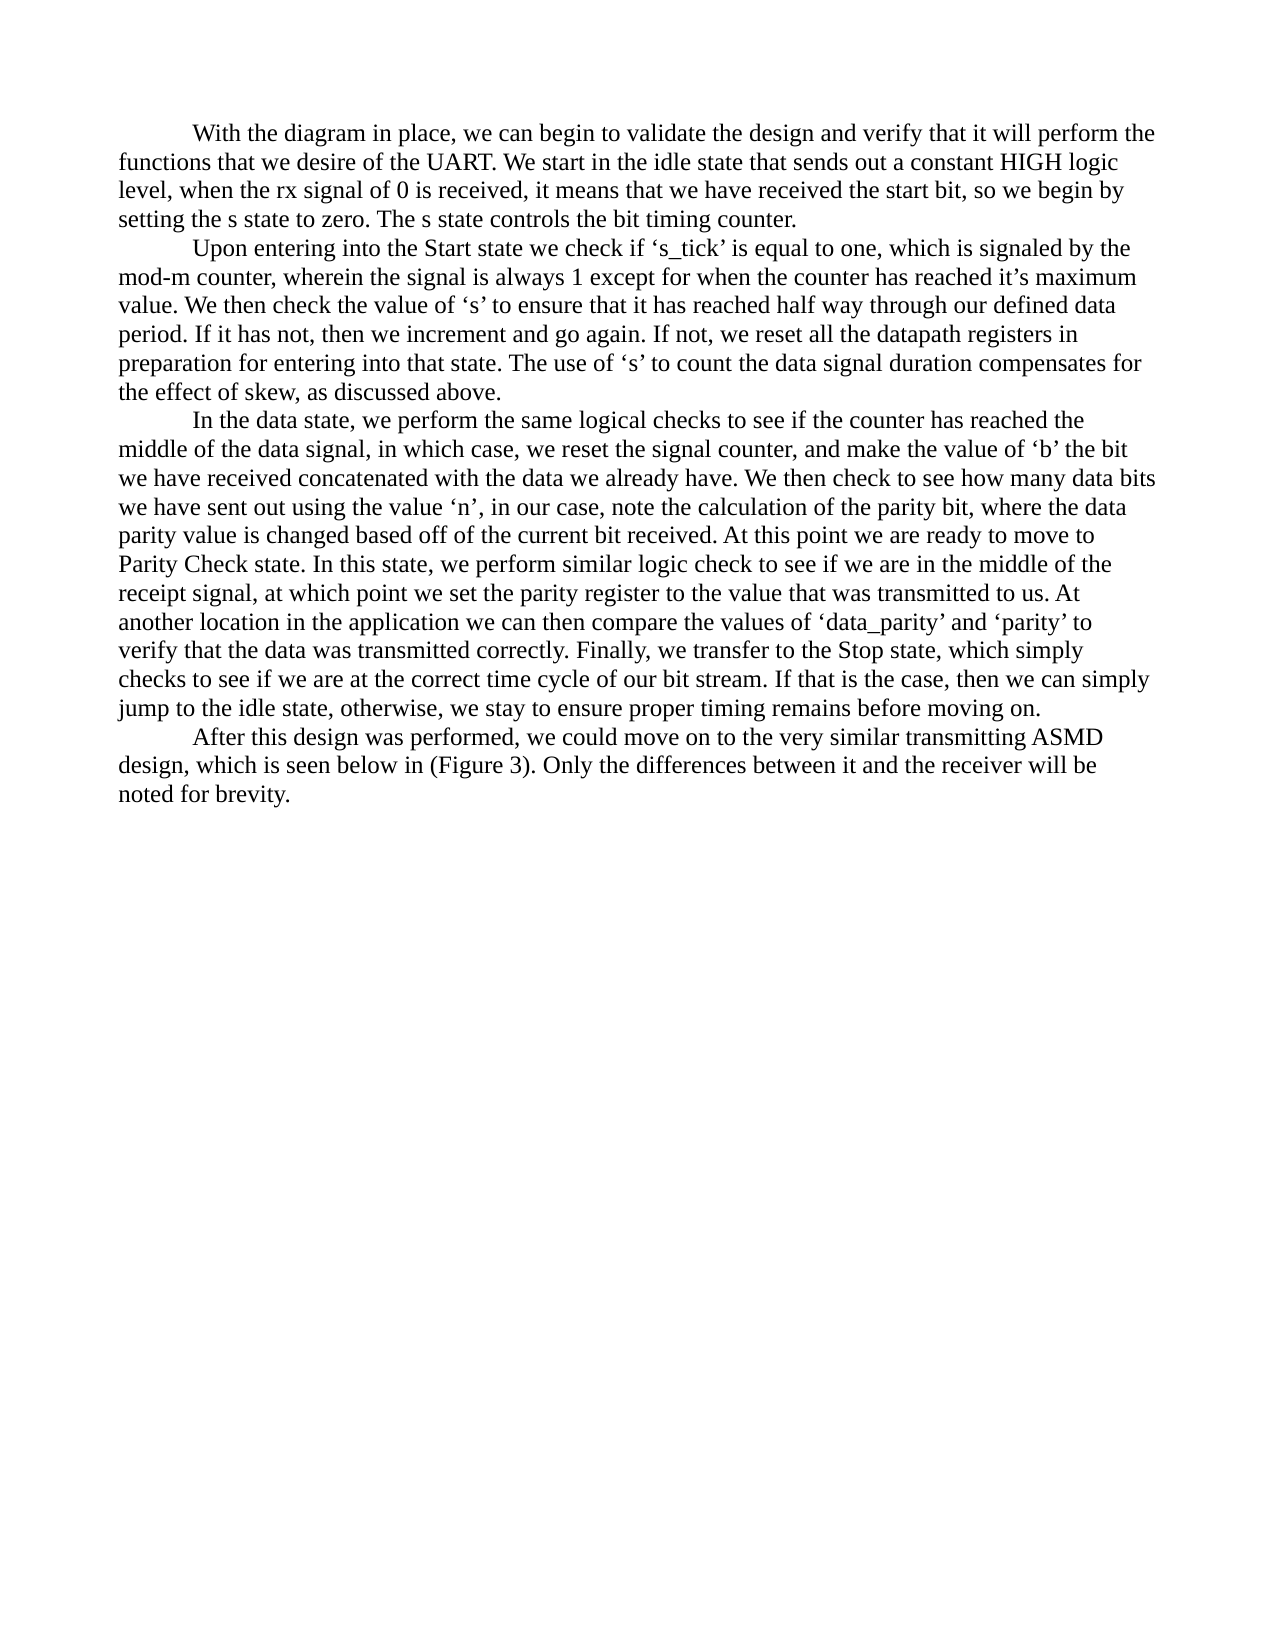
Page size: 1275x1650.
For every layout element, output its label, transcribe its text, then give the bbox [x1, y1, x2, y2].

text With the diagram in place, we can begin to validate the design and verify that it will perform the functions that we desire of the UART. We start in the idle state that sends out a constant HIGH logic level, when the rx signal of 0 is received, it means that we have received the start bit, so we begin by setting the s state to zero. The s state controls the bit timing counter. [118, 118, 1157, 233]
text Upon entering into the Start state we check if ‘s_tick’ is equal to one, which is signaled by the mod-m counter, wherein the signal is always 1 except for when the counter has reached it’s maximum value. We then check the value of ‘s’ to ensure that it has reached half way through our defined data period. If it has not, then we increment and go again. If not, we reset all the datapath registers in preparation for entering into that state. The use of ‘s’ to count the data signal duration compensates for the effect of skew, as discussed above. [118, 233, 1157, 406]
text After this design was performed, we could move on to the very similar transmitting ASMD design, which is seen below in (Figure 3). Only the differences between it and the receiver will be noted for brevity. [118, 722, 1157, 808]
text In the data state, we perform the same logical checks to see if the counter has reached the middle of the data signal, in which case, we reset the signal counter, and make the value of ‘b’ the bit we have received concatenated with the data we already have. We then check to see how many data bits we have sent out using the value ‘n’, in our case, note the calculation of the parity bit, where the data parity value is changed based off of the current bit received. At this point we are ready to move to Parity Check state. In this state, we perform similar logic check to see if we are in the middle of the receipt signal, at which point we set the parity register to the value that was transmitted to us. At another location in the application we can then compare the values of ‘data_parity’ and ‘parity’ to verify that the data was transmitted correctly. Finally, we transfer to the Stop state, which simply checks to see if we are at the correct time cycle of our bit stream. If that is the case, then we can simply jump to the idle state, otherwise, we stay to ensure proper timing remains before moving on. [118, 406, 1157, 722]
